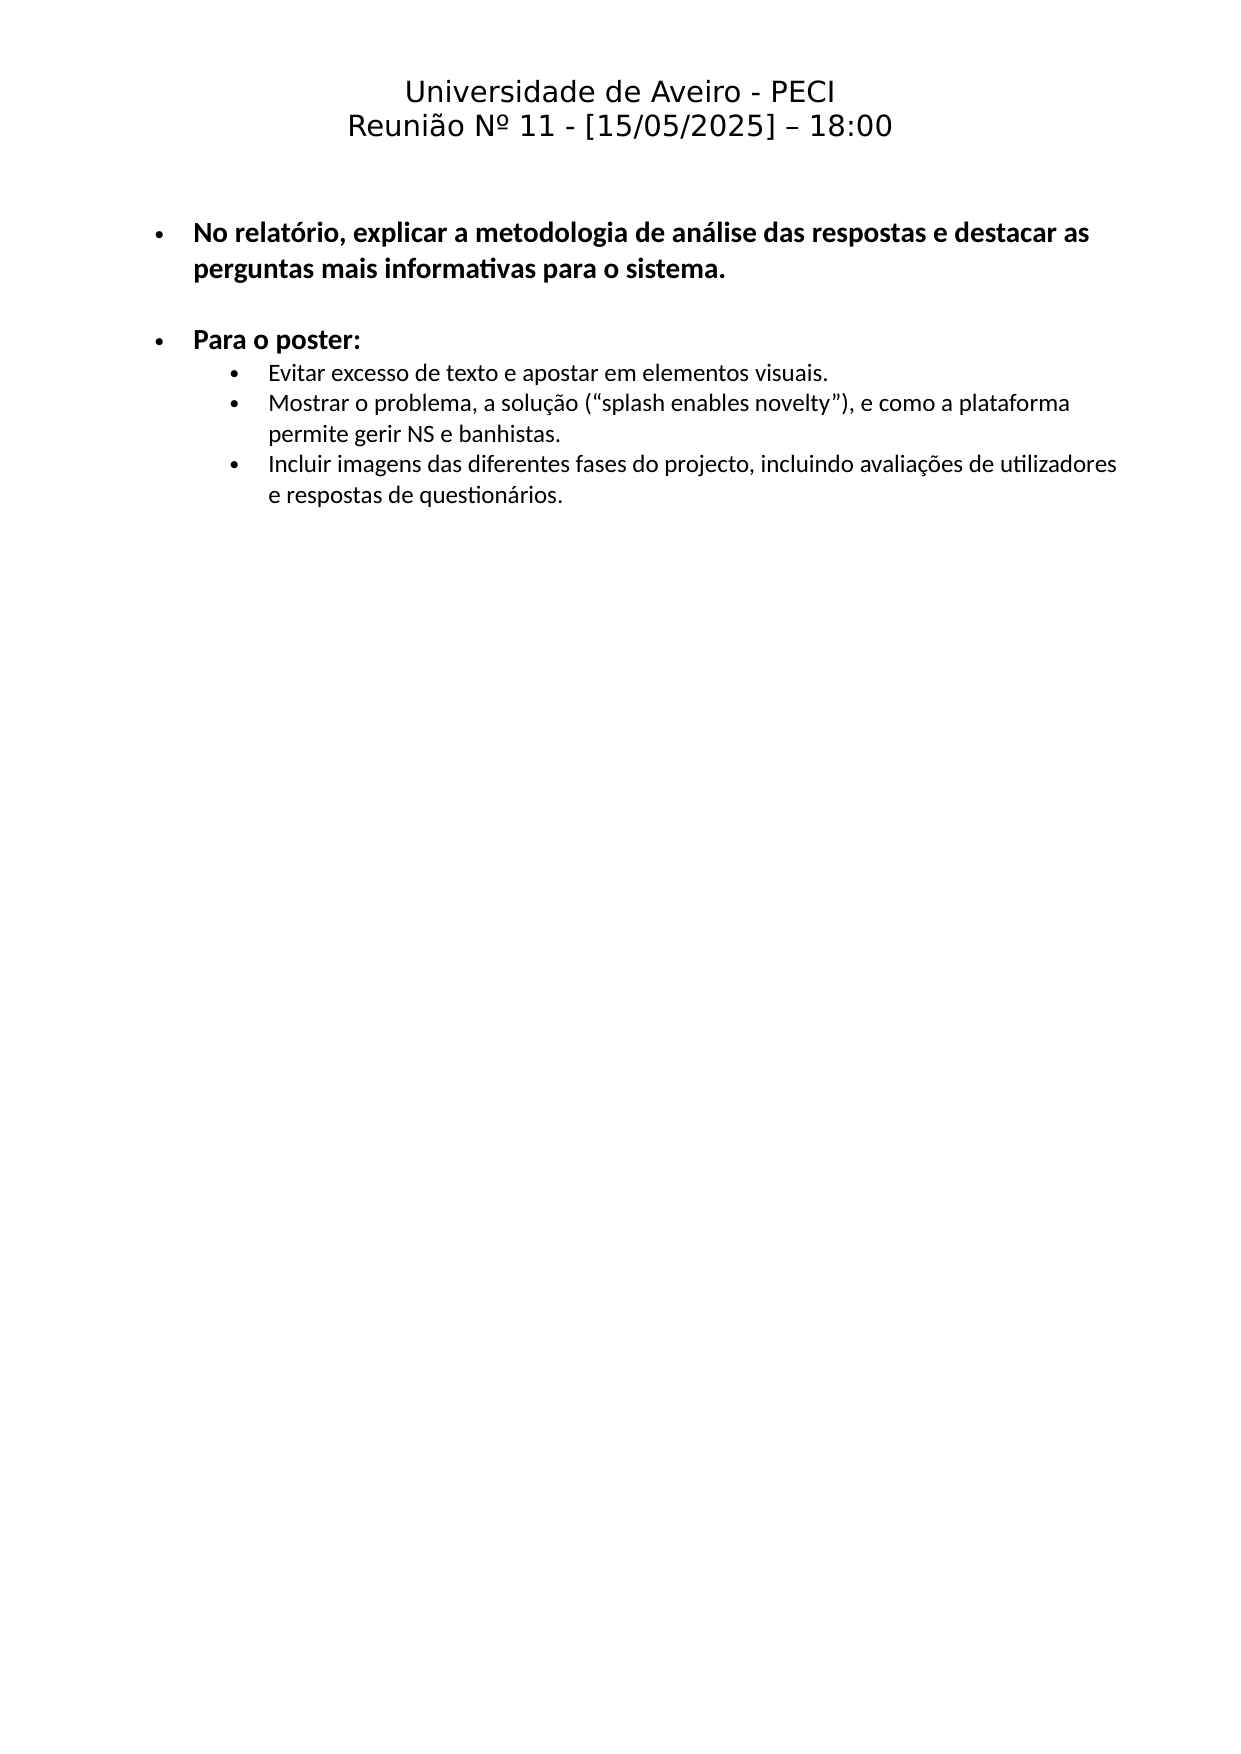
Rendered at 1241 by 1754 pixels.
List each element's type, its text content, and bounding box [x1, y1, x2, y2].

list Mostrar o problema, a solução (“splash enables novelty”), e como a plataforma permite gerir NS e banhistas. [231, 387, 1122, 448]
list Incluir imagens das diferentes fases do projecto, incluindo avaliações de utilizadores e respostas de questionários. [231, 448, 1122, 509]
list Evitar excesso de texto e apostar em elementos visuais. [231, 357, 1122, 387]
list Para o poster: [156, 321, 1122, 357]
list No relatório, explicar a metodologia de análise das respostas e destacar as perguntas mais informativas para o sistema. [156, 214, 1122, 285]
